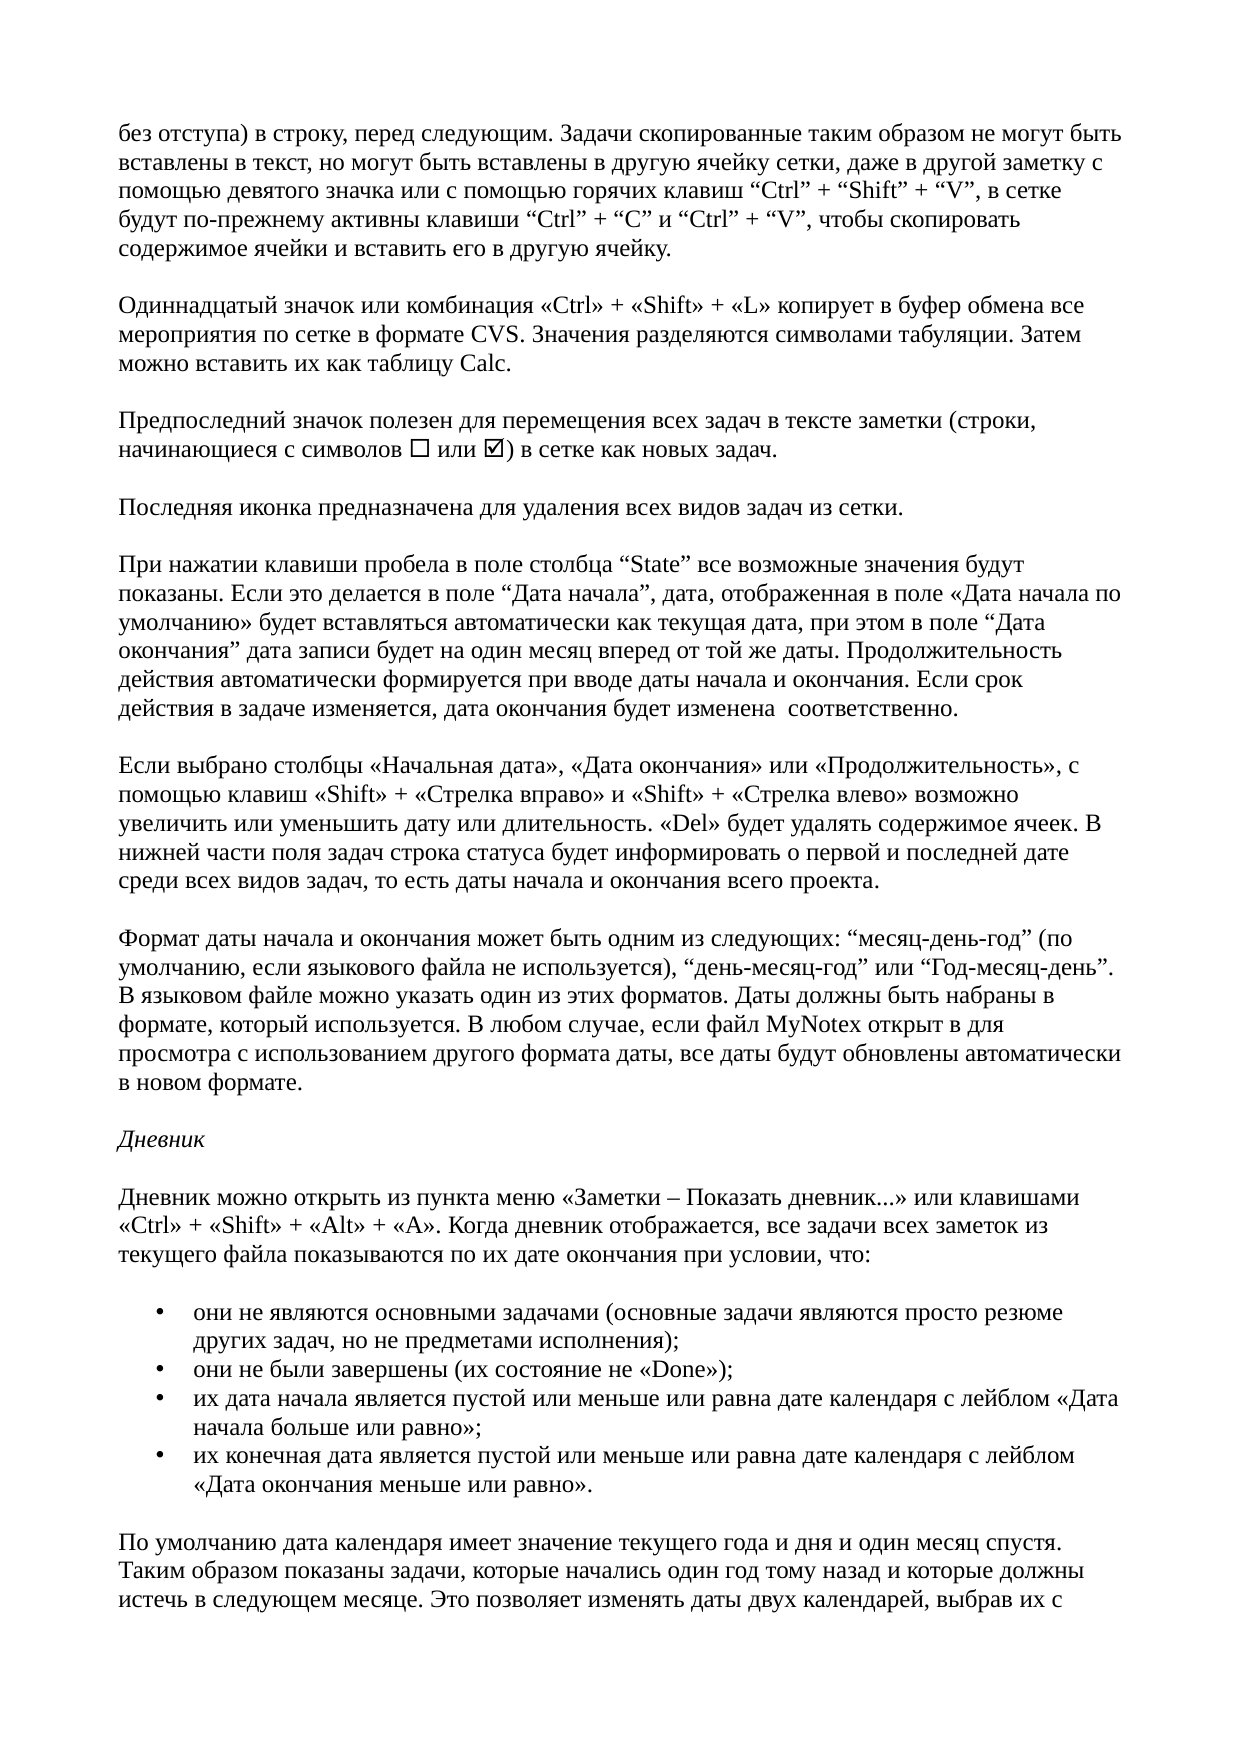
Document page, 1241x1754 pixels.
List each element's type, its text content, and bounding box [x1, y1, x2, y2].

list их дата начала является пустой или меньше или равна дате календаря с лейблом «Дата начала больше или равно»; [156, 1383, 1122, 1441]
text По умолчанию дата календаря имеет значение текущего года и дня и один месяц спустя. Таким образом показаны задачи, которые начались один год тому назад и которые должны истечь в следующем месяце. Это позволяет изменять даты двух календарей, выбрав их с [118, 1527, 1122, 1613]
text Дневник можно открыть из пункта меню «Заметки – Показать дневник...» или клавишами [118, 1182, 1122, 1211]
text Предпоследний значок полезен для перемещения всех задач в тексте заметки (строки, начинающиеся с символов  или ) в сетке как новых задач. [118, 406, 1122, 463]
text без отступа) в строку, перед следующим. Задачи скопированные таким образом не могут быть вставлены в текст, но могут быть вставлены в другую ячейку сетки, даже в другой заметку с помощью девятого значка или с помощью горячих клавиш “Ctrl” + “Shift” + “V”, в сетке будут по-прежнему активны клавиши “Ctrl” + “C” и “Ctrl” + “V”, чтобы скопировать содержимое ячейки и вставить его в другую ячейку. [118, 118, 1122, 262]
text Последняя иконка предназначена для удаления всех видов задач из сетки. [118, 492, 1122, 521]
text «Ctrl» + «Shift» + «Alt» + «A». Когда дневник отображается, все задачи всех заметок из текущего файла показываются по их дате окончания при условии, что: [118, 1211, 1122, 1268]
list их конечная дата является пустой или меньше или равна дате календаря с лейблом «Дата окончания меньше или равно». [156, 1441, 1122, 1498]
list они не являются основными задачами (основные задачи являются просто резюме других задач, но не предметами исполнения); [156, 1297, 1122, 1354]
text Дневник [118, 1124, 1122, 1153]
text Формат даты начала и окончания может быть одним из следующих: “месяц-день-год” (по умолчанию, если языкового файла не используется), “день-месяц-год” или “Год-месяц-день”. В языковом файле можно указать один из этих форматов. Даты должны быть набраны в формате, который используется. В любом случае, если файл MyNotex открыт в для просмотра с использованием другого формата даты, все даты будут обновлены автоматически в новом формате. [118, 923, 1122, 1096]
text При нажатии клавиши пробела в поле столбца “State” все возможные значения будут показаны. Если это делается в поле “Дата начала”, дата, отображенная в поле «Дата начала по умолчанию» будет вставляться автоматически как текущая дата, при этом в поле “Дата окончания” дата записи будет на один месяц вперед от той же даты. Продолжительность действия автоматически формируется при вводе даты начала и окончания. Если срок действия в задаче изменяется, дата окончания будет изменена соответственно. [118, 549, 1122, 722]
text Одиннадцатый значок или комбинация «Ctrl» + «Shift» + «L» копирует в буфер обмена все мероприятия по сетке в формате CVS. Значения разделяются символами табуляции. Затем можно вставить их как таблицу Calc. [118, 291, 1122, 377]
text Если выбрано столбцы «Начальная дата», «Дата окончания» или «Продолжительность», с помощью клавиш «Shift» + «Стрелка вправо» и «Shift» + «Стрелка влево» возможно увеличить или уменьшить дату или длительность. «Del» будет удалять содержимое ячеек. В нижней части поля задач строка статуса будет информировать о первой и последней дате среди всех видов задач, то есть даты начала и окончания всего проекта. [118, 751, 1122, 894]
list они не были завершены (их состояние не «Done»); [156, 1354, 1122, 1383]
